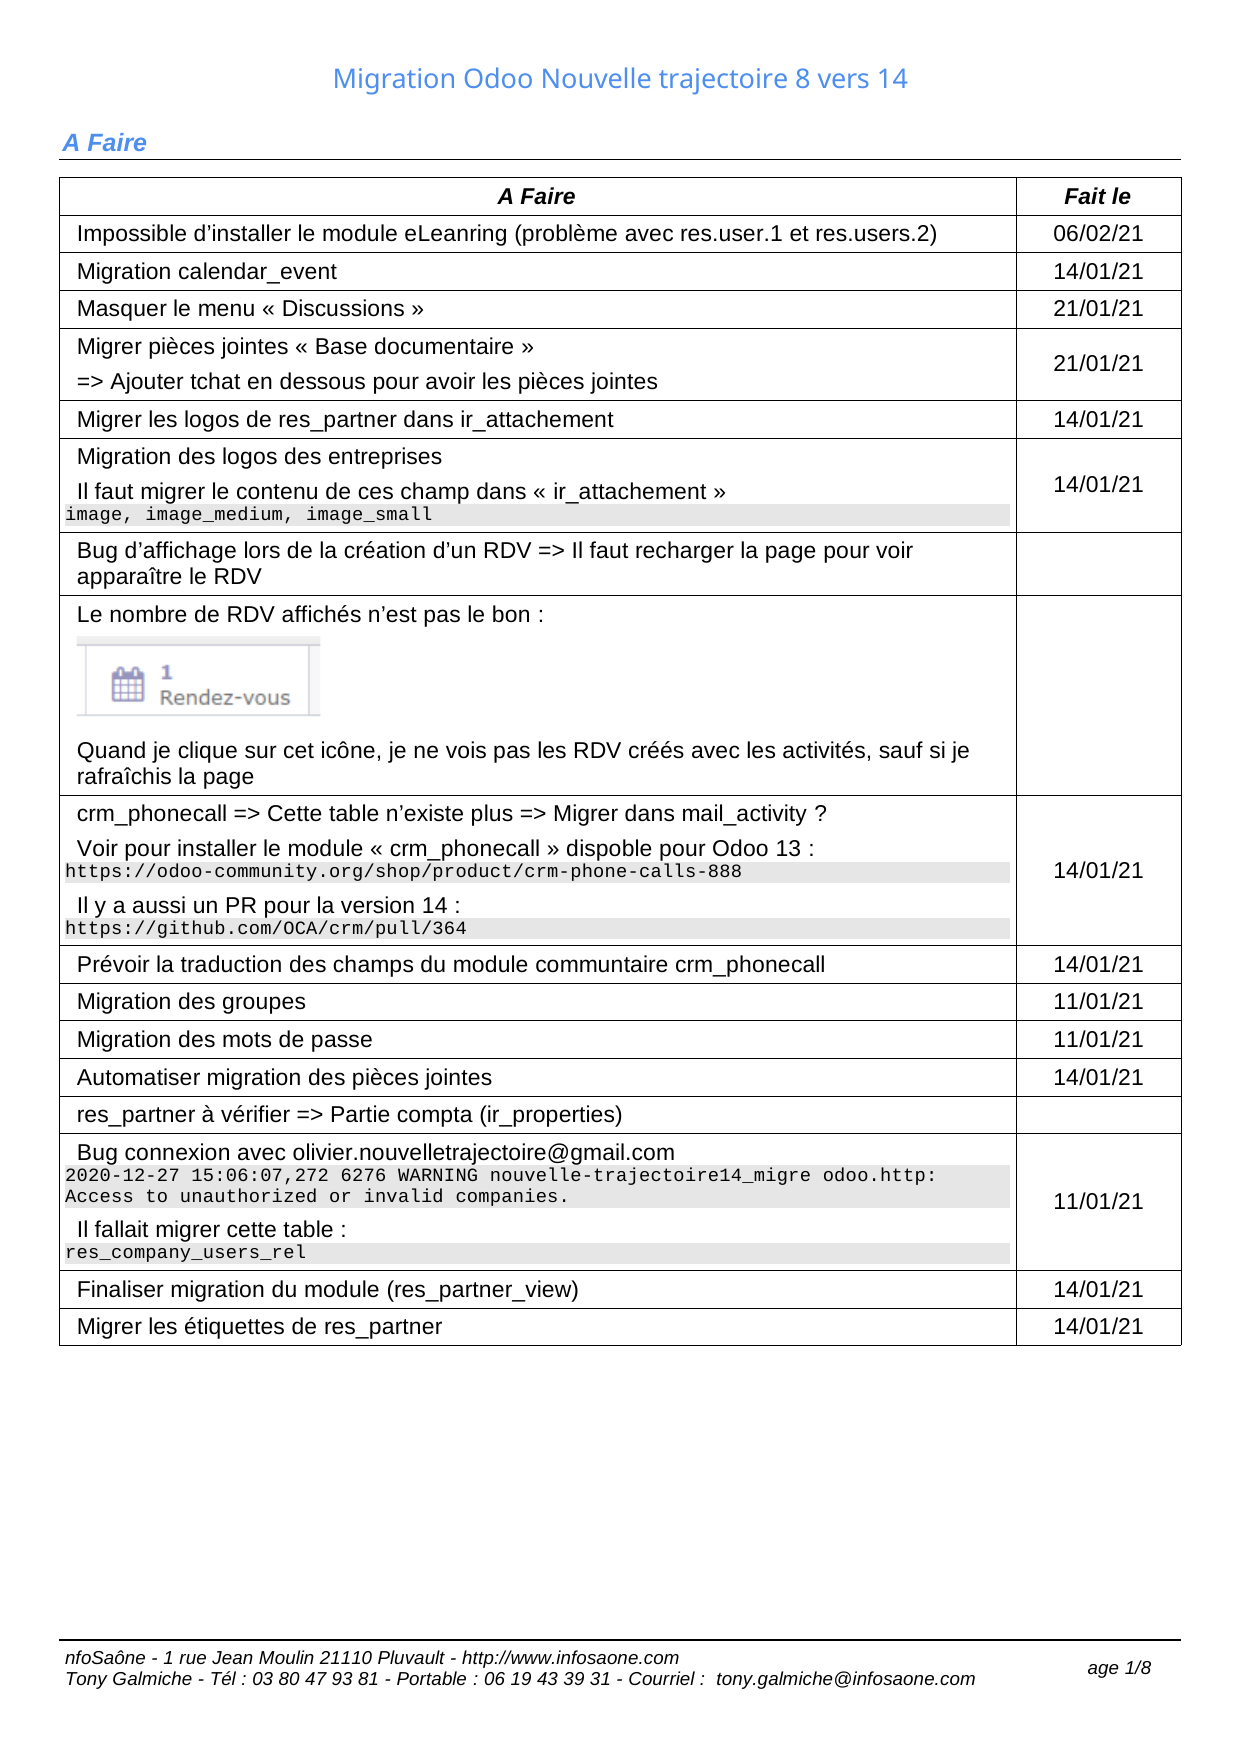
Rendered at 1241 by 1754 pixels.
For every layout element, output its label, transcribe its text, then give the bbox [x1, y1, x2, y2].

table_cell Le nombre de RDV affichés n’est pas le bon : Quand je clique sur cet icône, je ne vois pas les RDV créés avec les activités, sauf si je rafraîchis la page [60, 596, 1016, 795]
table_cell Impossible d’installer le module eLeanring (problème avec res.user.1 et res.users.2) [60, 216, 1016, 252]
table_cell [1017, 533, 1181, 595]
table_cell Finaliser migration du module (res_partner_view) [60, 1271, 1016, 1308]
table_cell 11/01/21 [1017, 984, 1181, 1020]
table_cell 14/01/21 [1017, 1309, 1181, 1345]
table_cell Migrer pièces jointes « Base documentaire » => Ajouter tchat en dessous pour avoir les pièces jointes [60, 329, 1016, 400]
table_cell 11/01/21 [1017, 1021, 1181, 1058]
table_cell 14/01/21 [1017, 1059, 1181, 1096]
table_cell Migrer les logos de res_partner dans ir_attachement [60, 401, 1016, 438]
table_cell Bug connexion avec olivier.nouvelletrajectoire@gmail.com 2020-12-27 15:06:07,272 6276 WARNING nouvelle-trajectoire14_migre odoo.http: Access to unauthorized or invalid companies. Il fallait migrer cette table : res_company_users_rel [60, 1134, 1016, 1270]
table_cell Migration des logos des entreprises Il faut migrer le contenu de ces champ dans « ir_attachement » image, image_medium, image_small [60, 439, 1016, 532]
table_cell 21/01/21 [1017, 291, 1181, 328]
subtitle A Faire [59, 126, 1181, 159]
table_cell res_partner à vérifier => Partie compta (ir_properties) [60, 1097, 1016, 1133]
picture [76, 636, 321, 729]
table_cell Automatiser migration des pièces jointes [60, 1059, 1016, 1096]
table_cell [1017, 1097, 1181, 1133]
table_cell Masquer le menu « Discussions » [60, 291, 1016, 328]
table_header A Faire [60, 178, 1016, 215]
table_cell 14/01/21 [1017, 253, 1181, 290]
table_cell Migrer les étiquettes de res_partner [60, 1309, 1016, 1345]
table_cell Migration des mots de passe [60, 1021, 1016, 1058]
table_cell 11/01/21 [1017, 1134, 1181, 1270]
table_cell 14/01/21 [1017, 796, 1181, 945]
table_cell 14/01/21 [1017, 439, 1181, 532]
table_cell Migration calendar_event [60, 253, 1016, 290]
table_cell Migration des groupes [60, 984, 1016, 1020]
table_cell 14/01/21 [1017, 1271, 1181, 1308]
table_cell 21/01/21 [1017, 329, 1181, 400]
table_cell [1017, 596, 1181, 795]
table_cell Prévoir la traduction des champs du module communtaire crm_phonecall [60, 946, 1016, 983]
table_cell 06/02/21 [1017, 216, 1181, 252]
table_cell 14/01/21 [1017, 946, 1181, 983]
text Migration Odoo Nouvelle trajectoire 8 vers 14 [59, 59, 1181, 96]
table_header Fait le [1017, 178, 1181, 215]
table_cell Bug d’affichage lors de la création d’un RDV => Il faut recharger la page pour voir apparaître le RDV [60, 533, 1016, 595]
table_cell crm_phonecall => Cette table n’existe plus => Migrer dans mail_activity ? Voir pour installer le module « crm_phonecall » dispoble pour Odoo 13 : https://odoo-community.org/shop/product/crm-phone-calls-888 Il y a aussi un PR pour la version 14 : https://github.com/OCA/crm/pull/364 [60, 796, 1016, 945]
table_cell 14/01/21 [1017, 401, 1181, 438]
